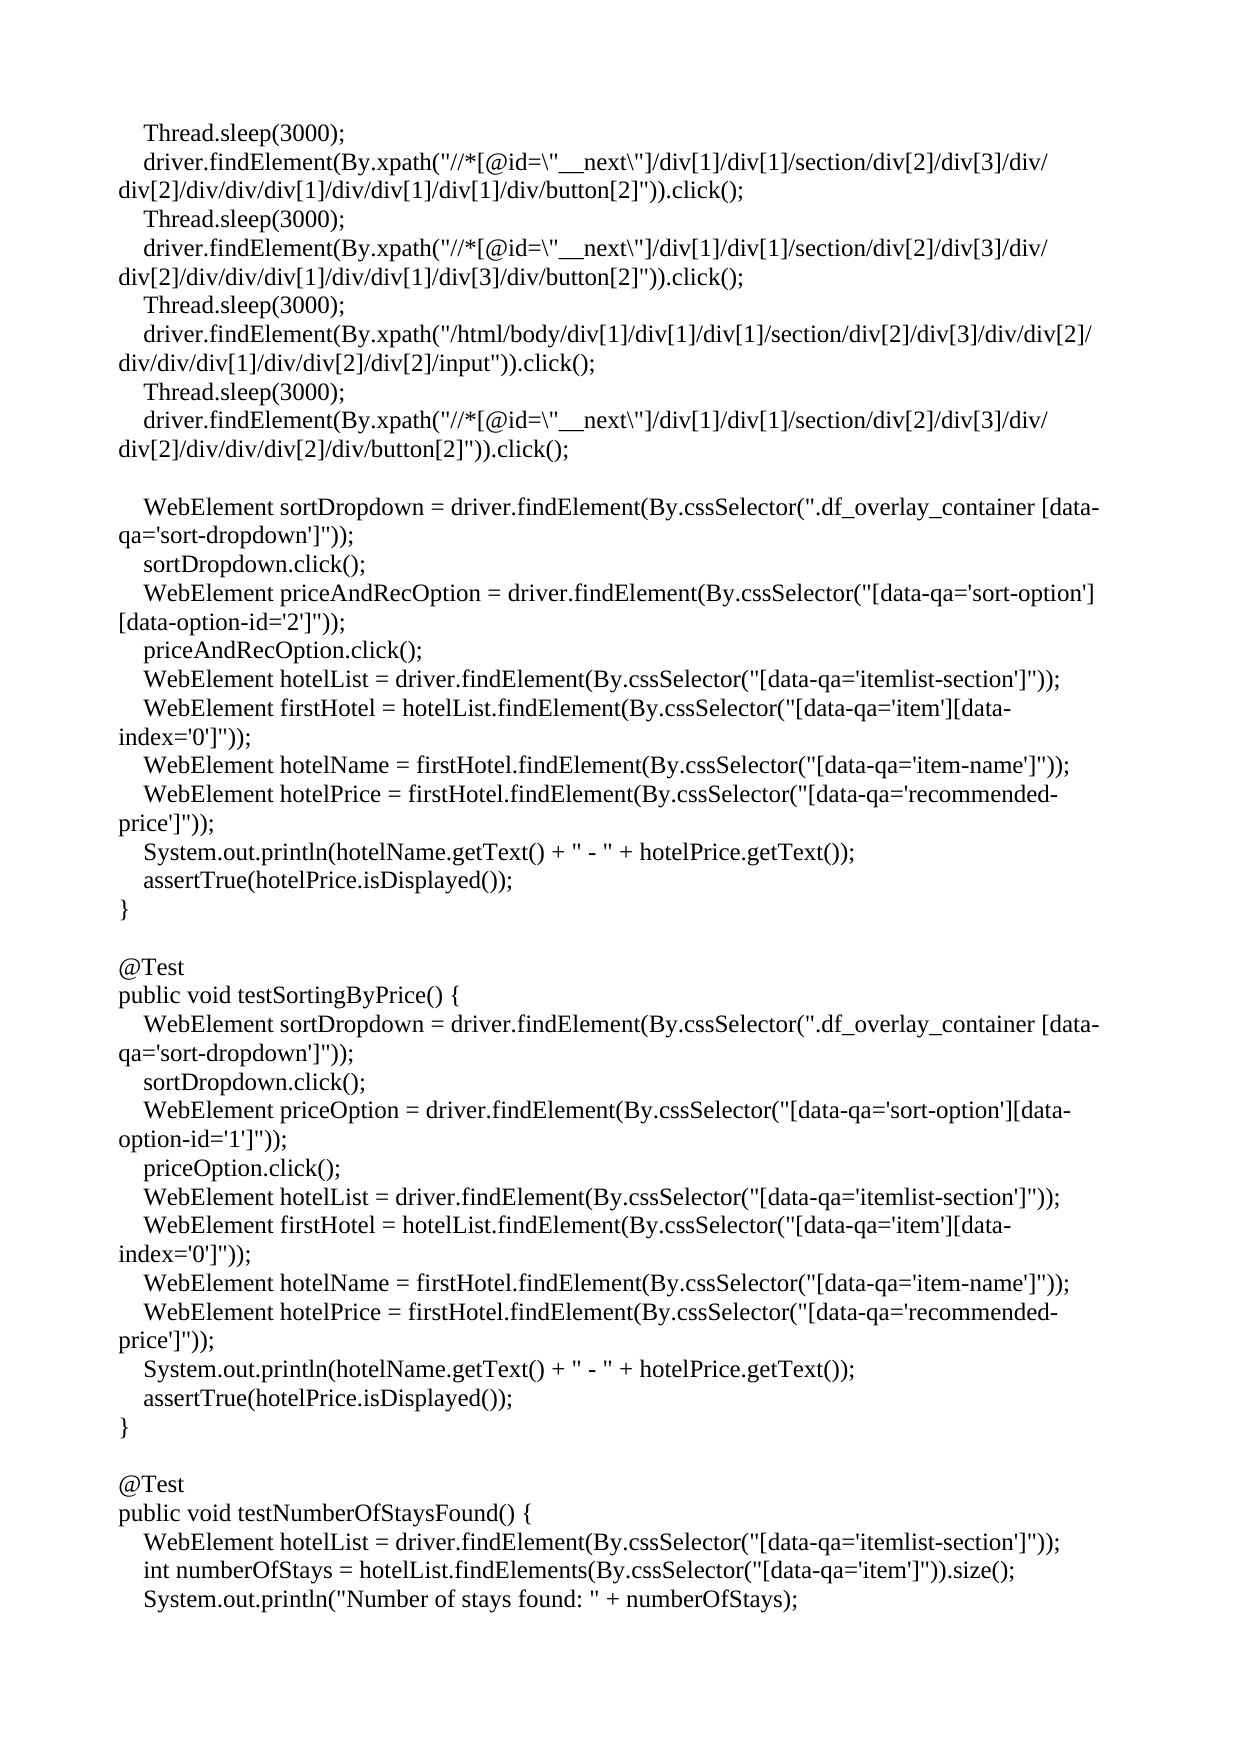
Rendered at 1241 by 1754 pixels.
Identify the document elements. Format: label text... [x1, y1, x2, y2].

text WebElement hotelList = driver.findElement(By.cssSelector("[data-qa='itemlist-section']")); [118, 1182, 1122, 1211]
text WebElement hotelPrice = firstHotel.findElement(By.cssSelector("[data-qa='recommended-price']")); [118, 1297, 1122, 1354]
text WebElement hotelName = firstHotel.findElement(By.cssSelector("[data-qa='item-name']")); [118, 1268, 1122, 1297]
text int numberOfStays = hotelList.findElements(By.cssSelector("[data-qa='item']")).size(); [118, 1556, 1122, 1584]
text public void testNumberOfStaysFound() { [118, 1498, 1122, 1527]
text sortDropdown.click(); [118, 1067, 1122, 1096]
text driver.findElement(By.xpath("//*[@id=\"__next\"]/div[1]/div[1]/section/div[2]/div[3]/div/div[2]/div/div/div[2]/div/button[2]")).click(); [118, 406, 1122, 463]
text WebElement firstHotel = hotelList.findElement(By.cssSelector("[data-qa='item'][data-index='0']")); [118, 1211, 1122, 1268]
text Thread.sleep(3000); [118, 377, 1122, 406]
text @Test [118, 952, 1122, 981]
text @Test [118, 1469, 1122, 1498]
text WebElement hotelName = firstHotel.findElement(By.cssSelector("[data-qa='item-name']")); [118, 751, 1122, 779]
text driver.findElement(By.xpath("//*[@id=\"__next\"]/div[1]/div[1]/section/div[2]/div[3]/div/div[2]/div/div/div[1]/div/div[1]/div[1]/div/button[2]")).click(); [118, 147, 1122, 204]
text Thread.sleep(3000); [118, 291, 1122, 319]
text sortDropdown.click(); [118, 549, 1122, 578]
text priceAndRecOption.click(); [118, 636, 1122, 664]
text assertTrue(hotelPrice.isDisplayed()); [118, 866, 1122, 894]
text } [118, 1412, 1122, 1441]
text WebElement sortDropdown = driver.findElement(By.cssSelector(".df_overlay_container [data-qa='sort-dropdown']")); [118, 1009, 1122, 1067]
text driver.findElement(By.xpath("/html/body/div[1]/div[1]/div[1]/section/div[2]/div[3]/div/div[2]/div/div/div[1]/div/div[2]/div[2]/input")).click(); [118, 319, 1122, 377]
text public void testSortingByPrice() { [118, 981, 1122, 1009]
text WebElement priceAndRecOption = driver.findElement(By.cssSelector("[data-qa='sort-option'][data-option-id='2']")); [118, 578, 1122, 636]
text Thread.sleep(3000); [118, 204, 1122, 233]
text priceOption.click(); [118, 1153, 1122, 1182]
text assertTrue(hotelPrice.isDisplayed()); [118, 1383, 1122, 1412]
text WebElement hotelList = driver.findElement(By.cssSelector("[data-qa='itemlist-section']")); [118, 664, 1122, 693]
text WebElement hotelPrice = firstHotel.findElement(By.cssSelector("[data-qa='recommended-price']")); [118, 779, 1122, 837]
text driver.findElement(By.xpath("//*[@id=\"__next\"]/div[1]/div[1]/section/div[2]/div[3]/div/div[2]/div/div/div[1]/div/div[1]/div[3]/div/button[2]")).click(); [118, 233, 1122, 291]
text } [118, 894, 1122, 923]
text System.out.println("Number of stays found: " + numberOfStays); [118, 1584, 1122, 1613]
text System.out.println(hotelName.getText() + " - " + hotelPrice.getText()); [118, 1354, 1122, 1383]
text System.out.println(hotelName.getText() + " - " + hotelPrice.getText()); [118, 837, 1122, 866]
text WebElement priceOption = driver.findElement(By.cssSelector("[data-qa='sort-option'][data-option-id='1']")); [118, 1096, 1122, 1153]
text WebElement sortDropdown = driver.findElement(By.cssSelector(".df_overlay_container [data-qa='sort-dropdown']")); [118, 492, 1122, 549]
text Thread.sleep(3000); [118, 118, 1122, 147]
text WebElement hotelList = driver.findElement(By.cssSelector("[data-qa='itemlist-section']")); [118, 1527, 1122, 1556]
text WebElement firstHotel = hotelList.findElement(By.cssSelector("[data-qa='item'][data-index='0']")); [118, 693, 1122, 751]
